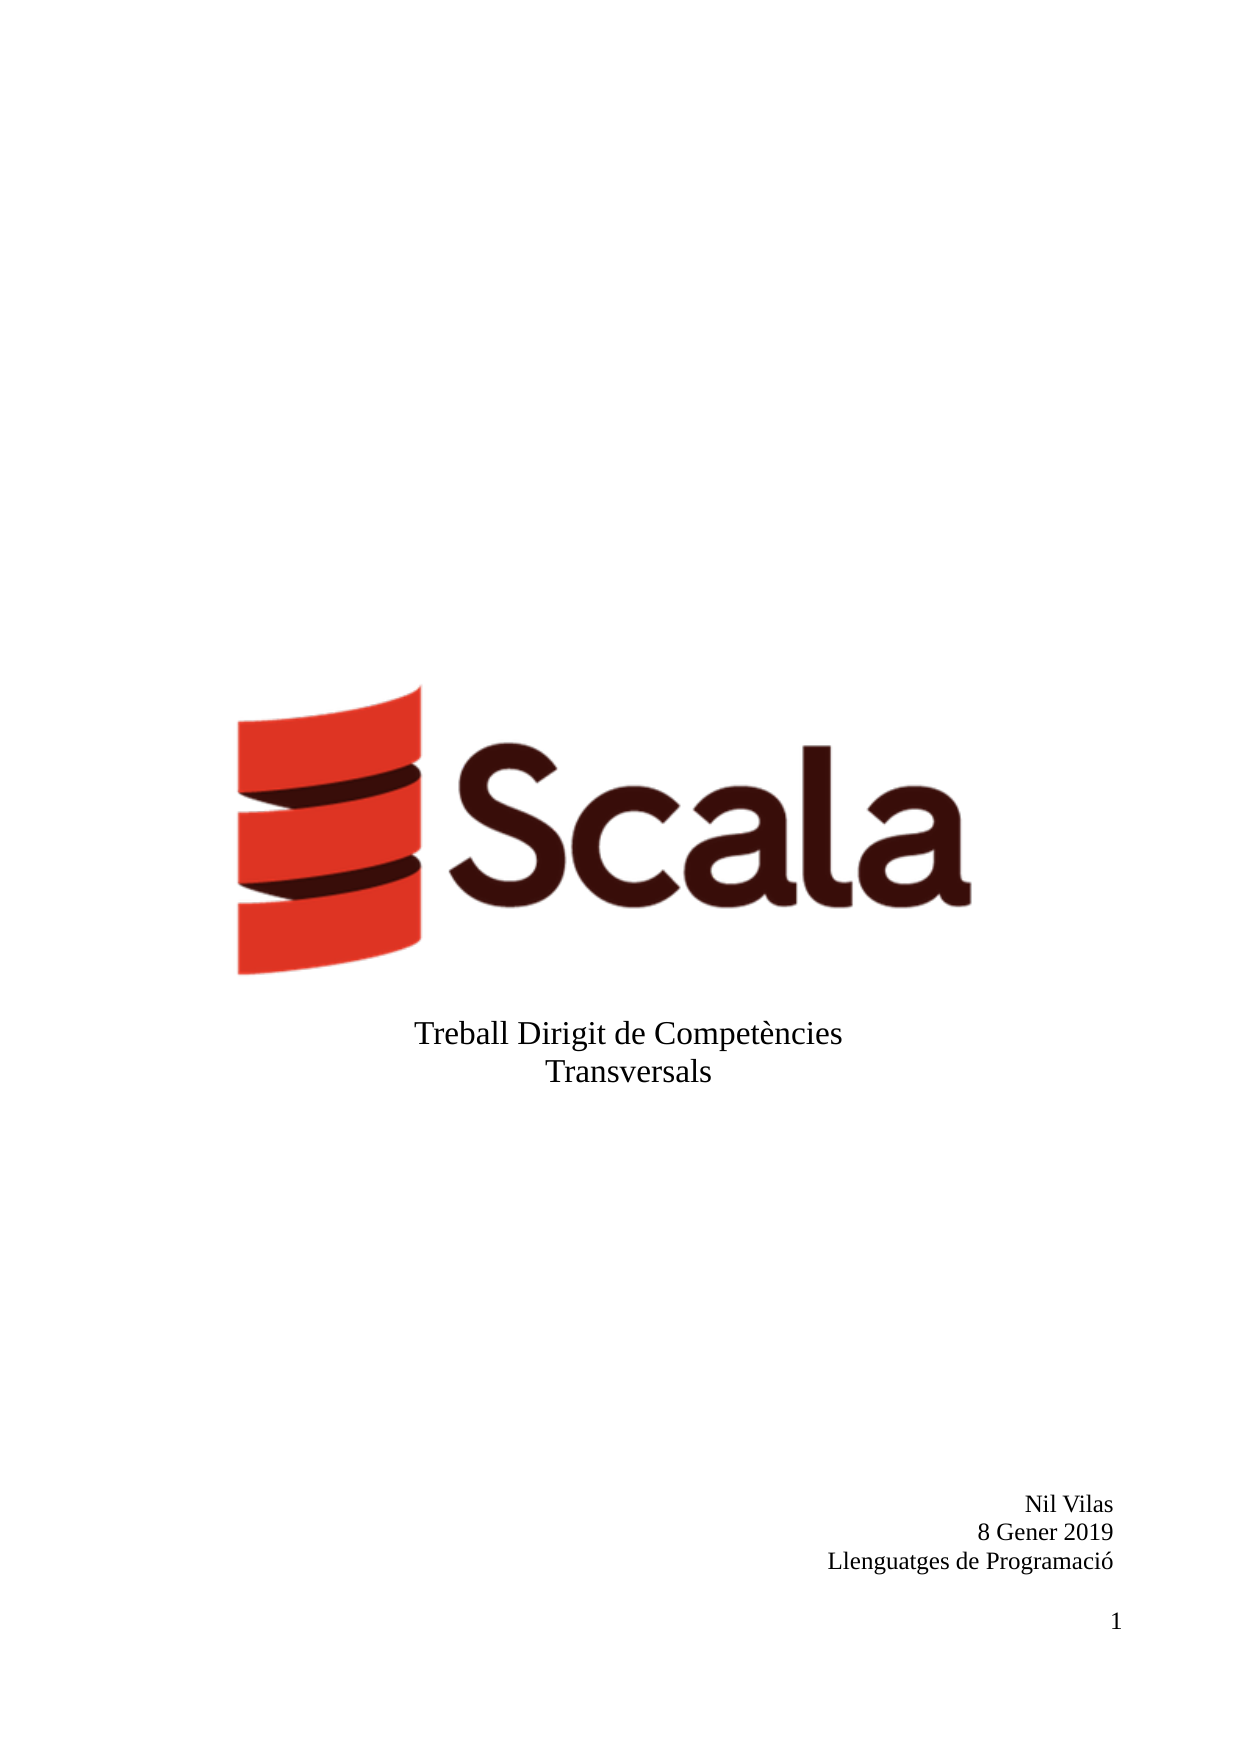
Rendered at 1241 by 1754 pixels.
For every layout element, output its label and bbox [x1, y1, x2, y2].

picture [221, 675, 992, 992]
